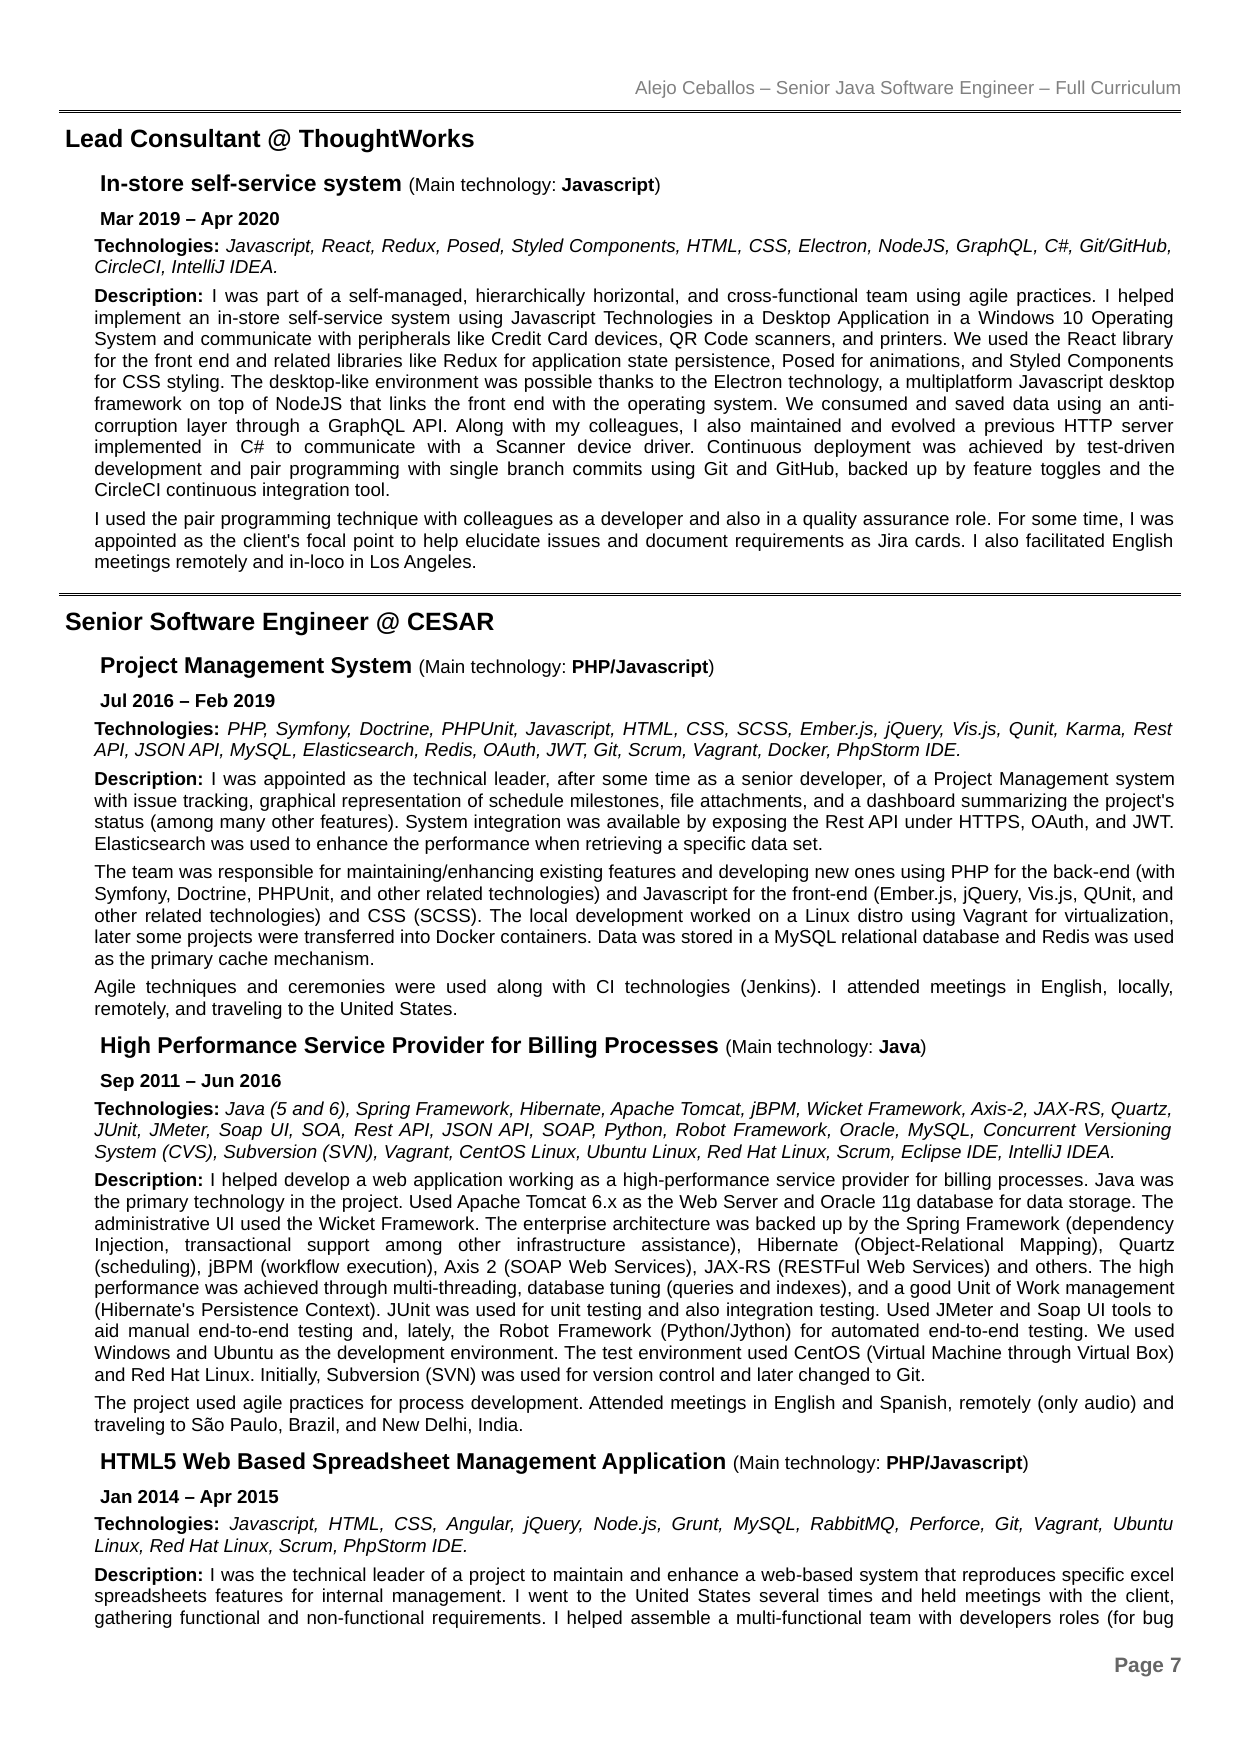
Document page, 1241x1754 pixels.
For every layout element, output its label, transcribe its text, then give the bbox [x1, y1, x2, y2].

table_cell [59, 158, 88, 578]
table_cell Technologies: Java (5 and 6), Spring Framework, Hibernate, Apache Tomcat, jBPM, Wicket Framework, Axis-2, JAX-RS, Quartz, JUnit, JMeter, Soap UI, SOA, Rest API, JSON API, SOAP, Python, Robot Framework, Oracle, MySQL, Concurrent Versioning System (CVS), Subversion (SVN), Vagrant, CentOS Linux, Ubuntu Linux, Red Hat Linux, Scrum, Eclipse IDE, IntelliJ IDEA. Description: I helped develop a web application working as a high-performance service provider for billing processes. Java was the primary technology in the project. Used Apache Tomcat 6.x as the Web Server and Oracle 11g database for data storage. The administrative UI used the Wicket Framework. The enterprise architecture was backed up by the Spring Framework (dependency Injection, transactional support among other infrastructure assistance), Hibernate (Object-Relational Mapping), Quartz (scheduling), jBPM (workflow execution), Axis 2 (SOAP Web Services), JAX-RS (RESTFul Web Services) and others. The high performance was achieved through multi-threading, database tuning (queries and indexes), and a good Unit of Work management (Hibernate's Persistence Context). JUnit was used for unit testing and also integration testing. Used JMeter and Soap UI tools to aid manual end-to-end testing and, lately, the Robot Framework (Python/Jython) for automated end-to-end testing. We used Windows and Ubuntu as the development environment. The test environment used CentOS (Virtual Machine through Virtual Box) and Red Hat Linux. Initially, Subversion (SVN) was used for version control and later changed to Git. The project used agile practices for process development. Attended meetings in English and Spanish, remotely (only audio) and traveling to São Paulo, Brazil, and New Delhi, India. [94, 1098, 1175, 1435]
table_header In-store self-service system (Main technology: Javascript) [94, 164, 1175, 202]
table_cell [89, 158, 1181, 578]
table_cell Jan 2014 – Apr 2015 [94, 1480, 1175, 1513]
table_cell [59, 641, 88, 1634]
table_cell [94, 1019, 1175, 1027]
table_cell Technologies: PHP, Symfony, Doctrine, PHPUnit, Javascript, HTML, CSS, SCSS, Ember.js, jQuery, Vis.js, Qunit, Karma, Rest API, JSON API, MySQL, Elasticsearch, Redis, OAuth, JWT, Git, Scrum, Vagrant, Docker, PhpStorm IDE. Description: I was appointed as the technical leader, after some time as a senior developer, of a Project Management system with issue tracking, graphical representation of schedule milestones, file attachments, and a dashboard summarizing the project's status (among many other features). System integration was available by exposing the Rest API under HTTPS, OAuth, and JWT. Elasticsearch was used to enhance the performance when retrieving a specific data set. The team was responsible for maintaining/enhancing existing features and developing new ones using PHP for the back-end (with Symfony, Doctrine, PHPUnit, and other related technologies) and Javascript for the front-end (Ember.js, jQuery, Vis.js, QUnit, and other related technologies) and CSS (SCSS). The local development worked on a Linux distro using Vagrant for virtualization, later some projects were transferred into Docker containers. Data was stored in a MySQL relational database and Redis was used as the primary cache mechanism. Agile techniques and ceremonies were used along with CI technologies (Jenkins). I attended meetings in English, locally, remotely, and traveling to the United States. [94, 718, 1175, 1019]
table_cell Sep 2011 – Jun 2016 [94, 1064, 1175, 1097]
table_header Lead Consultant @ ThoughtWorks [59, 113, 1181, 158]
table_cell Technologies: Javascript, HTML, CSS, Angular, jQuery, Node.js, Grunt, MySQL, RabbitMQ, Perforce, Git, Vagrant, Ubuntu Linux, Red Hat Linux, Scrum, PhpStorm IDE. Description: I was the technical leader of a project to maintain and enhance a web-based system that reproduces specific excel spreadsheets features for internal management. I went to the United States several times and held meetings with the client, gathering functional and non-functional requirements. I helped assemble a multi-functional team with developers roles (for bug [94, 1513, 1175, 1628]
table_cell Technologies: Javascript, React, Redux, Posed, Styled Components, HTML, CSS, Electron, NodeJS, GraphQL, C#, Git/GitHub, CircleCI, IntelliJ IDEA. Description: I was part of a self-managed, hierarchically horizontal, and cross-functional team using agile practices. I helped implement an in-store self-service system using Javascript Technologies in a Desktop Application in a Windows 10 Operating System and communicate with peripherals like Credit Card devices, QR Code scanners, and printers. We used the React library for the front end and related libraries like Redux for application state persistence, Posed for animations, and Styled Components for CSS styling. The desktop-like environment was possible thanks to the Electron technology, a multiplatform Javascript desktop framework on top of NodeJS that links the front end with the operating system. We consumed and saved data using an anti-corruption layer through a GraphQL API. Along with my colleagues, I also maintained and evolved a previous HTTP server implemented in C# to communicate with a Scanner device driver. Continuous deployment was achieved by test-driven development and pair programming with single branch commits using Git and GitHub, backed up by feature toggles and the CircleCI continuous integration tool. I used the pair programming technique with colleagues as a developer and also in a quality assurance role. For some time, I was appointed as the client's focal point to help elucidate issues and document requirements as Jira cards. I also facilitated English meetings remotely and in-loco in Los Angeles. [94, 235, 1175, 573]
table_header Project Management System (Main technology: PHP/Javascript) [94, 647, 1175, 684]
table_cell Jul 2016 – Feb 2019 [94, 685, 1175, 717]
table_cell Mar 2019 – Apr 2020 [94, 202, 1175, 235]
table_cell [94, 1435, 1175, 1442]
table_cell HTML5 Web Based Spreadsheet Management Application (Main technology: PHP/Javascript) [94, 1443, 1175, 1480]
table_header Senior Software Engineer @ CESAR [59, 596, 1181, 641]
table_cell High Performance Service Provider for Billing Processes (Main technology: Java) [94, 1027, 1175, 1064]
table_cell [89, 641, 1181, 1634]
